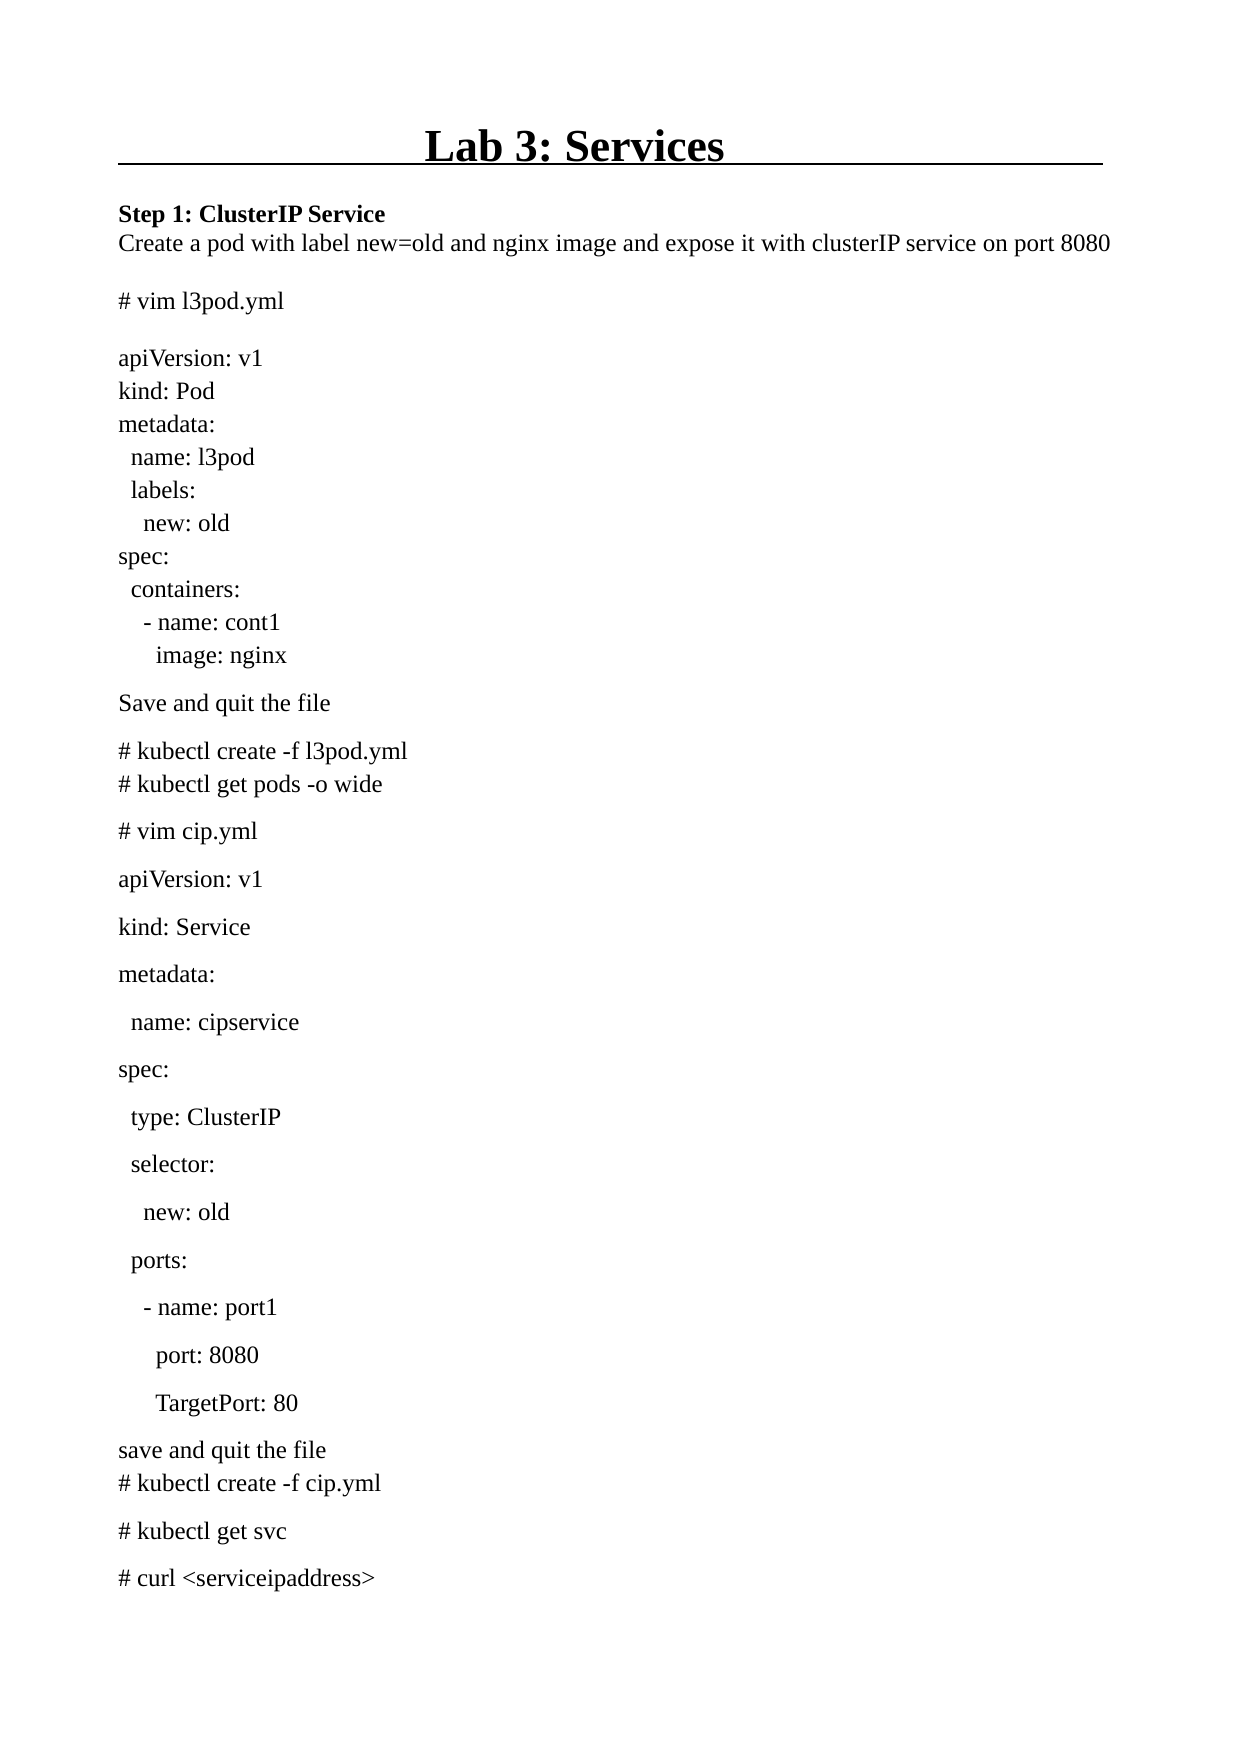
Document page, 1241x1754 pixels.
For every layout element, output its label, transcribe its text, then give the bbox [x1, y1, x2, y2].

text # kubectl create -f l3pod.yml # kubectl get pods -o wide [118, 736, 1122, 797]
text TargetPort: 80 [118, 1388, 1122, 1416]
text kind: Service [118, 912, 1122, 940]
text port: 8080 [118, 1340, 1122, 1369]
text ports: [118, 1245, 1122, 1273]
text - name: port1 [118, 1292, 1122, 1321]
text Lab 3: Services [118, 118, 1122, 171]
text type: ClusterIP [118, 1102, 1122, 1131]
text apiVersion: v1 [118, 864, 1122, 893]
text new: old [118, 1197, 1122, 1226]
text Step 1: ClusterIP Service Create a pod with label new=old and nginx image and expose it with clusterIP service on port 8080 [118, 199, 1122, 257]
text name: cipservice [118, 1007, 1122, 1036]
text # vim l3pod.yml [118, 286, 1122, 314]
text save and quit the file # kubectl create -f cip.yml [118, 1435, 1122, 1497]
text metadata: [118, 959, 1122, 988]
text apiVersion: v1 kind: Pod metadata: name: l3pod labels: new: old spec: containers: - name: cont1 image: nginx [118, 343, 1122, 669]
text spec: [118, 1054, 1122, 1083]
text # kubectl get svc [118, 1516, 1122, 1544]
text Save and quit the file [118, 688, 1122, 717]
text # vim cip.yml [118, 816, 1122, 845]
text # curl <serviceipaddress> [118, 1563, 1122, 1592]
text selector: [118, 1149, 1122, 1178]
